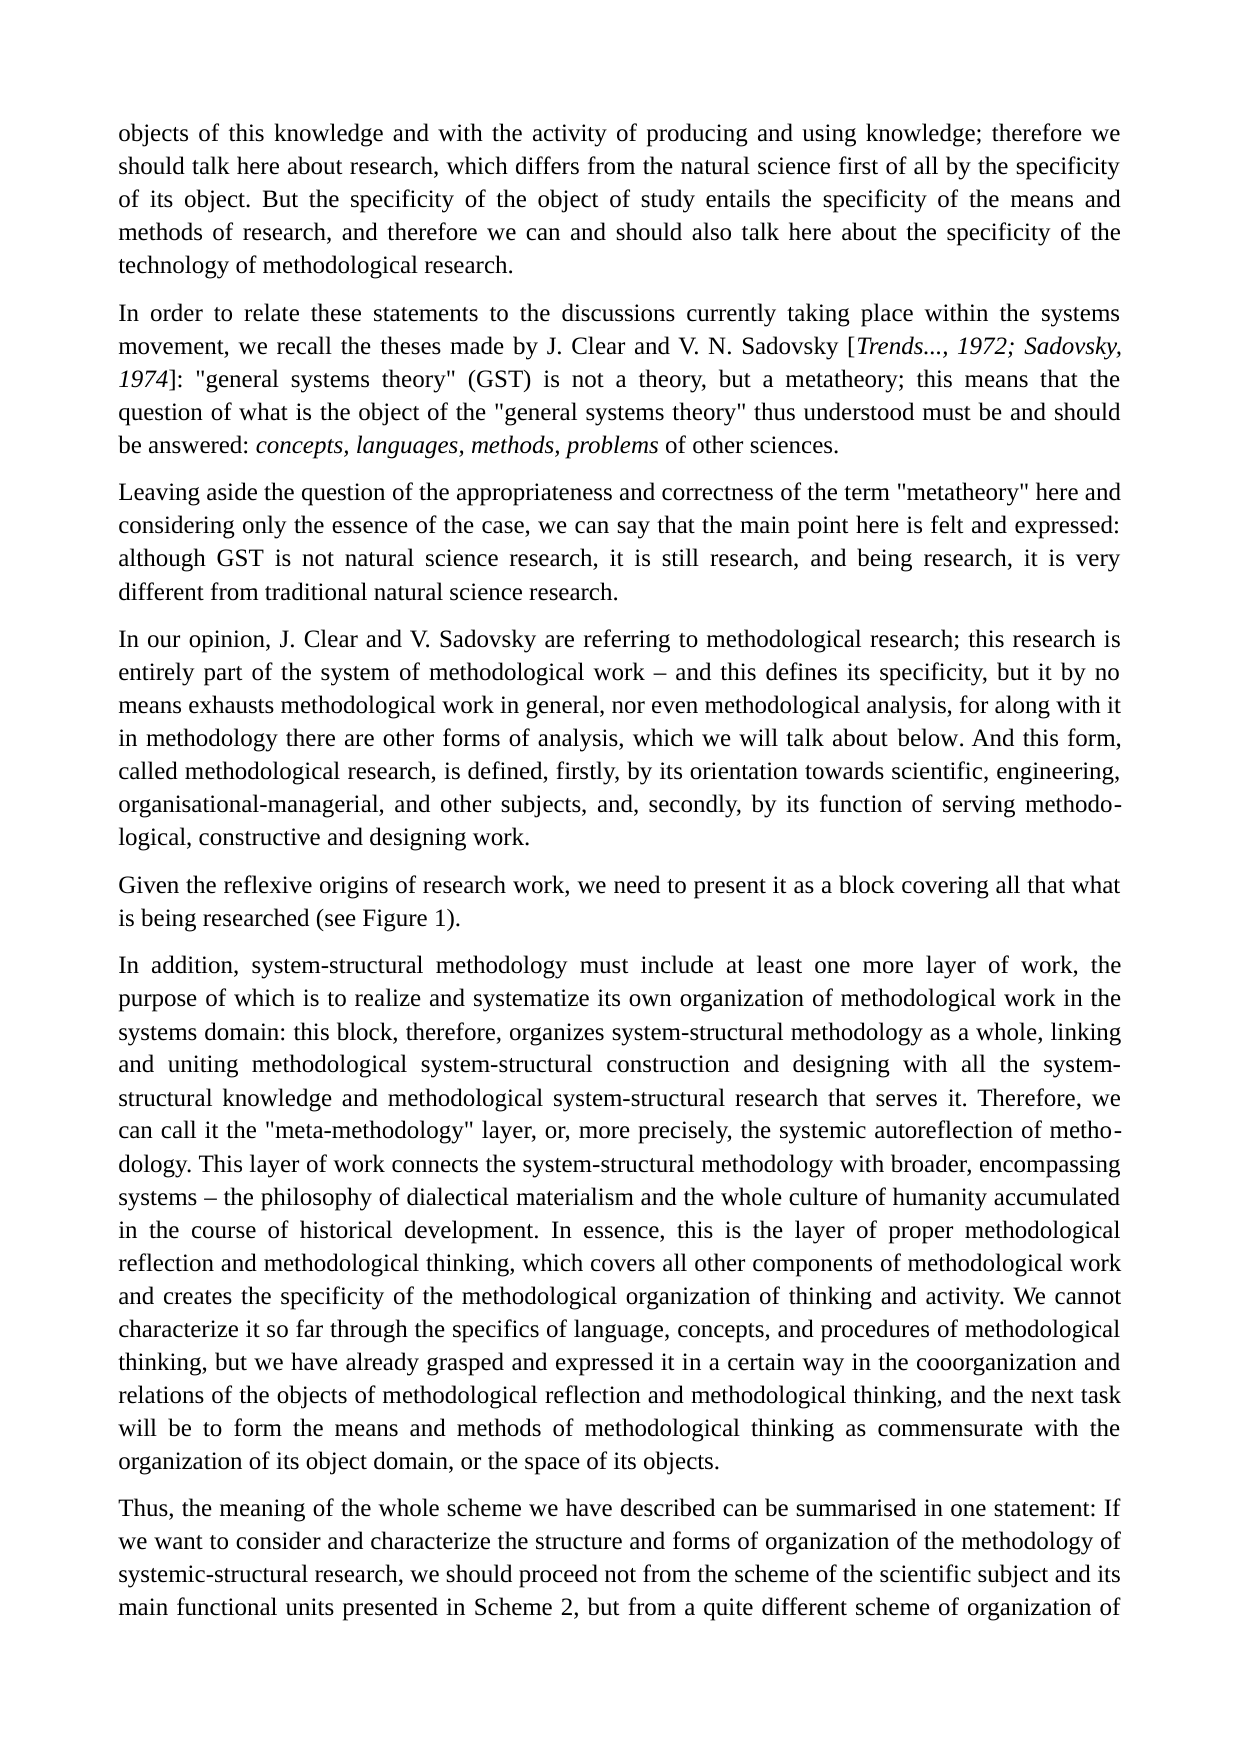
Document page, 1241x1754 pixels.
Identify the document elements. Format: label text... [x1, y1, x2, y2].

text Given the reflexive origins of research work, we need to present it as a block covering all that what is being researched (see Figure 1). [118, 870, 1122, 932]
text In our opinion, J. Clear and V. Sadovsky are referring to methodological research; this research is entirely part of the system of methodological work – and this defines its specificity, but it by no means exhausts methodological work in general, nor even methodological analysis, for along with it in methodology there are other forms of analysis, which we will talk about below. And this form, called methodological research, is defined, firstly, by its orientation towards scientific, engineering, organisational-managerial, and other subjects, and, secondly, by its function of serving methodo­logical, constructive and designing work. [118, 624, 1122, 851]
text objects of this knowledge and with the activity of producing and using knowledge; therefore we should talk here about research, which differs from the natural science first of all by the specificity of its object. But the specificity of the object of study entails the specificity of the means and methods of research, and therefore we can and should also talk here about the specificity of the technology of methodological research. [118, 118, 1122, 279]
text In order to relate these statements to the discussions currently taking place within the systems movement, we recall the theses made by J. Clear and V. N. Sadovsky [Trends..., 1972; Sadovsky, 1974]: "general systems theory" (GST) is not a theory, but a metatheory; this means that the question of what is the object of the "general systems theory" thus understood must be and should be answered: concepts, languages, methods, problems of other sciences. [118, 298, 1122, 459]
text Leaving aside the question of the appropriateness and correctness of the term "metatheory" here and considering only the essence of the case, we can say that the main point here is felt and expressed: although GST is not natural science research, it is still research, and being research, it is very different from traditional natural science research. [118, 477, 1122, 605]
text In addition, system-structural methodology must include at least one more layer of work, the purpose of which is to realize and systematize its own organization of methodological work in the systems domain: this block, therefore, organizes system-structural methodology as a whole, linking and uniting methodological system-structural construction and designing with all the system-structural knowledge and methodological system-structural research that serves it. Therefore, we can call it the "meta-methodology" layer, or, more precisely, the systemic autoreflection of metho­dology. This layer of work connects the system-structural methodology with broader, encompassing systems – the philosophy of dialectical materialism and the whole culture of humanity accumulated in the course of historical development. In essence, this is the layer of proper methodological reflection and methodological thinking, which covers all other components of methodological work and creates the specificity of the methodological organization of thinking and activity. We cannot characterize it so far through the specifics of language, concepts, and procedures of methodological thinking, but we have already grasped and expressed it in a certain way in the cooorganization and relations of the objects of methodological reflection and methodological thinking, and the next task will be to form the means and methods of methodological thinking as commensurate with the organization of its object domain, or the space of its objects. [118, 951, 1122, 1474]
text Thus, the meaning of the whole scheme we have described can be summarised in one statement: If we want to consider and characterize the structure and forms of organization of the methodology of systemic-structural research, we should proceed not from the scheme of the scientific subject and its main functional units presented in Scheme 2, but from a quite different scheme of organization of [118, 1493, 1122, 1621]
